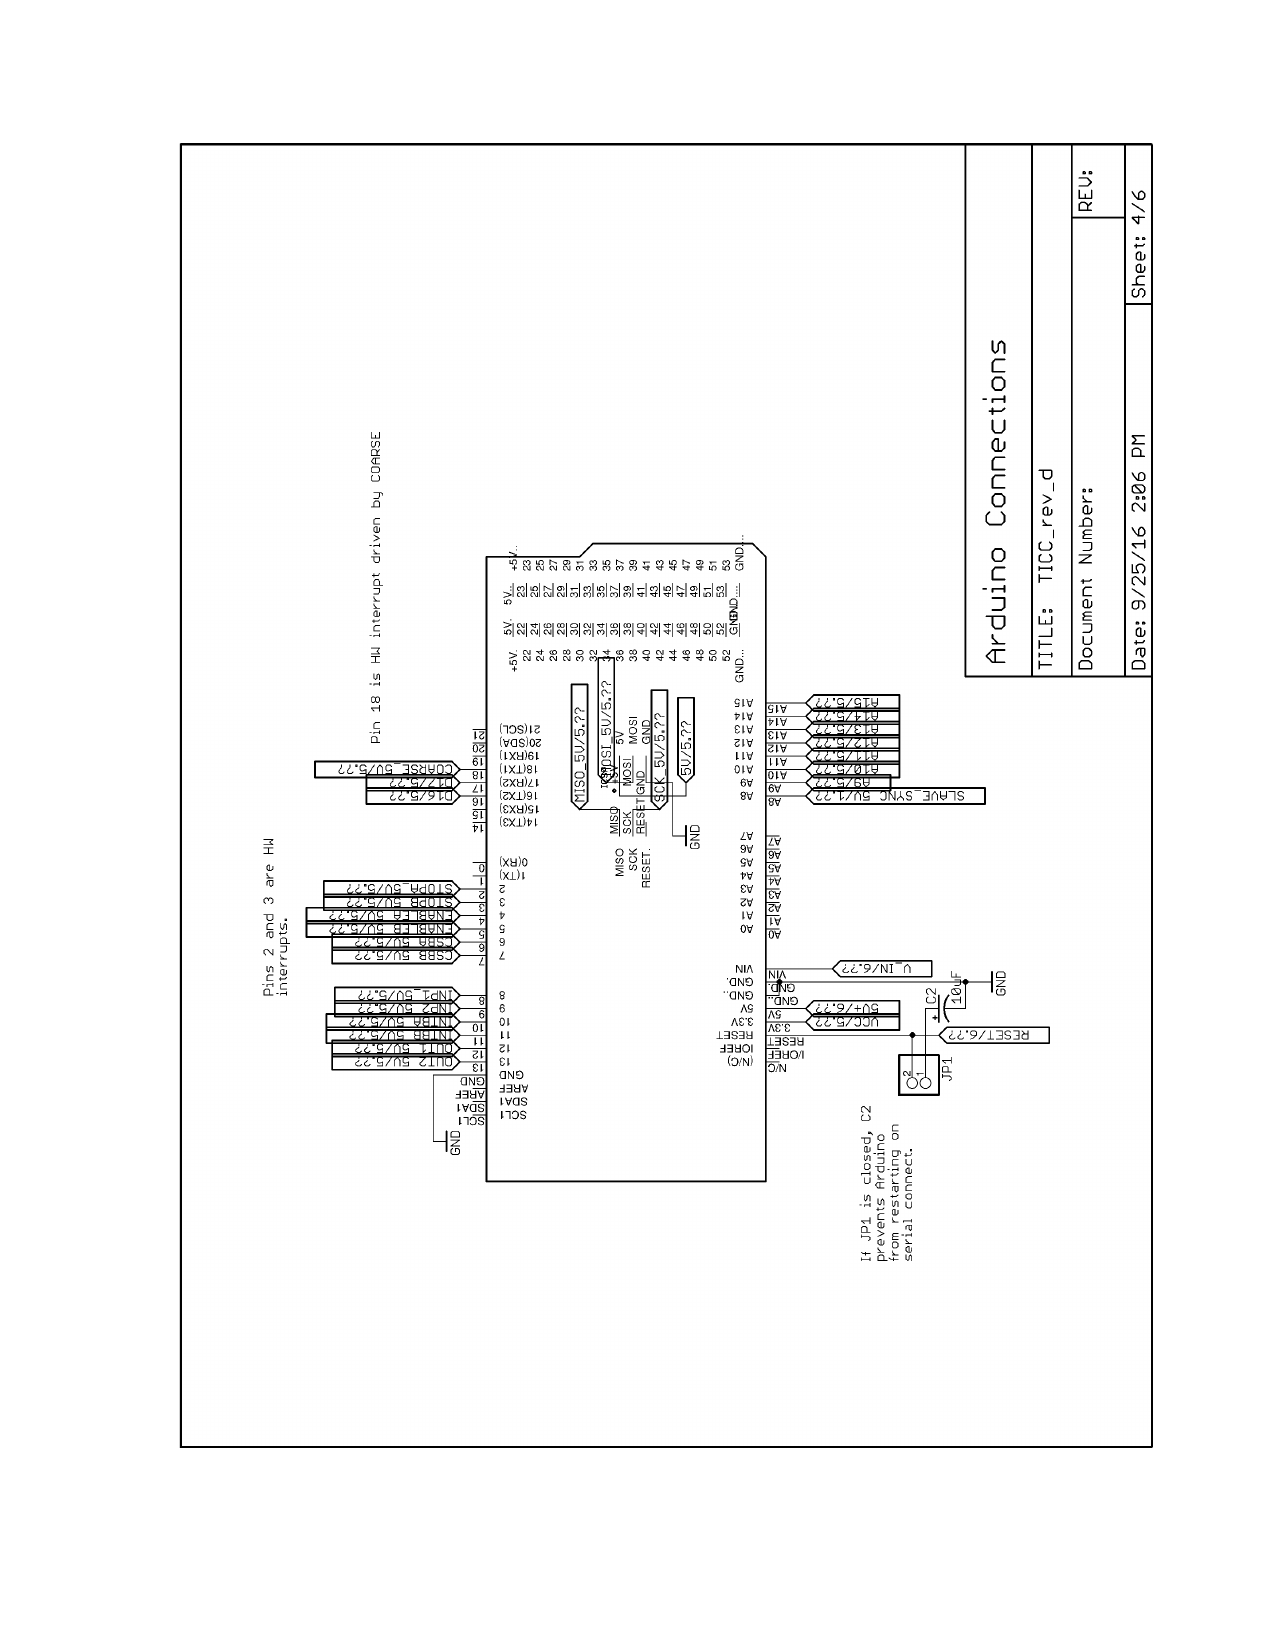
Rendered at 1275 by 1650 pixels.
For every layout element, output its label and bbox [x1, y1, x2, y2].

picture [179, 143, 1155, 1450]
